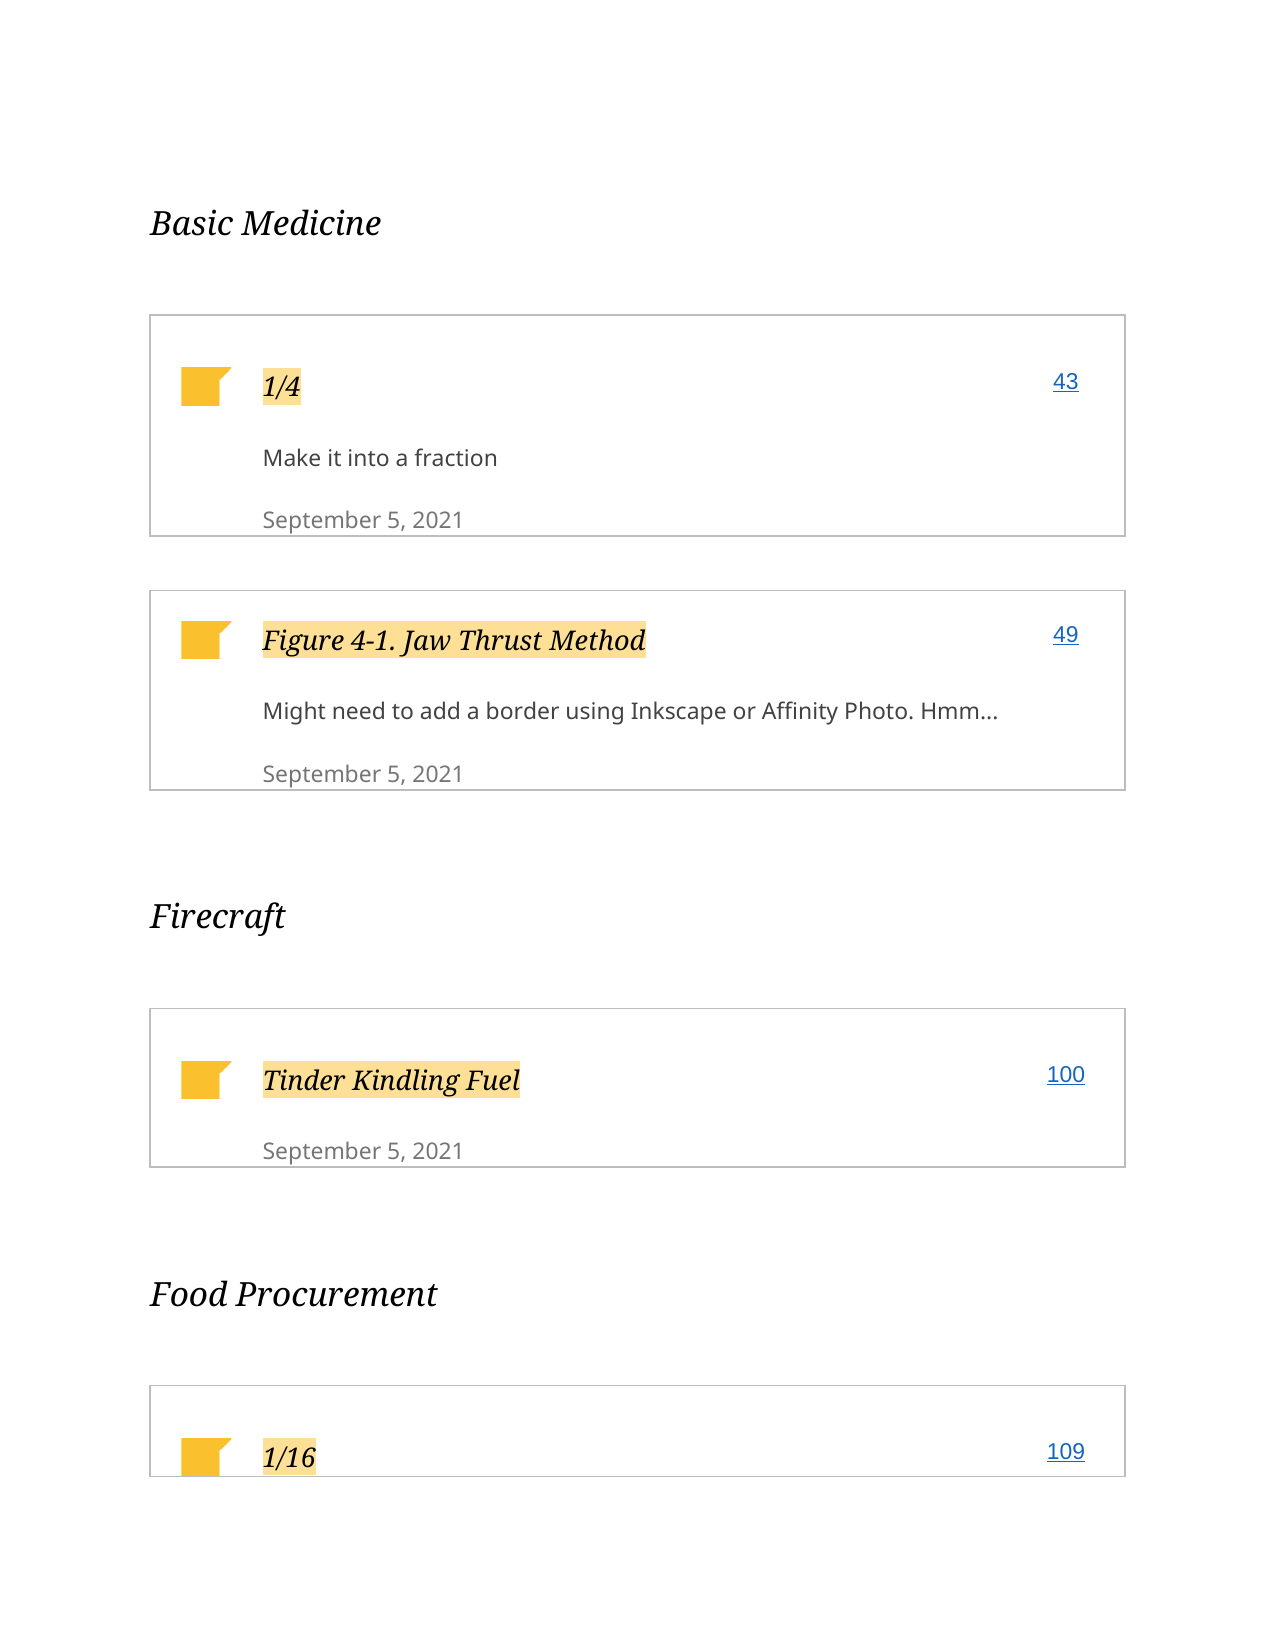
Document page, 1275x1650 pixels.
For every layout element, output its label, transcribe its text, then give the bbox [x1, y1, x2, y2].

subtitle Basic Medicine [150, 200, 1125, 245]
table_header [232, 1438, 262, 1476]
picture [181, 621, 232, 659]
subtitle Firecraft [150, 893, 1125, 938]
table_header 1/16 [263, 1438, 1009, 1476]
table_header Tinder Kindling Fuel September 5, 2021 [263, 1061, 1009, 1166]
table_header [151, 621, 262, 789]
subtitle Food Procurement [150, 1270, 1125, 1316]
table_header [151, 591, 1124, 789]
table_header [151, 368, 262, 535]
table_header 100 [1009, 1061, 1122, 1166]
table_header [151, 1386, 1124, 1476]
table_header 109 [1009, 1438, 1122, 1476]
table_header Figure 4-1. Jaw Thrust Method Might need to add a border using Inkscape or Affinity Photo. Hmm... September 5, 2021 [263, 621, 1009, 789]
picture [181, 367, 232, 406]
table_header [151, 1438, 181, 1476]
table_header [151, 1061, 262, 1166]
picture [181, 1438, 232, 1476]
table_header [151, 316, 1124, 535]
table_header [151, 1009, 1124, 1166]
table_header 43 [1009, 368, 1122, 535]
table_header 49 [1009, 621, 1122, 789]
picture [181, 1061, 232, 1099]
table_header 1/4 Make it into a fraction September 5, 2021 [263, 368, 1009, 535]
